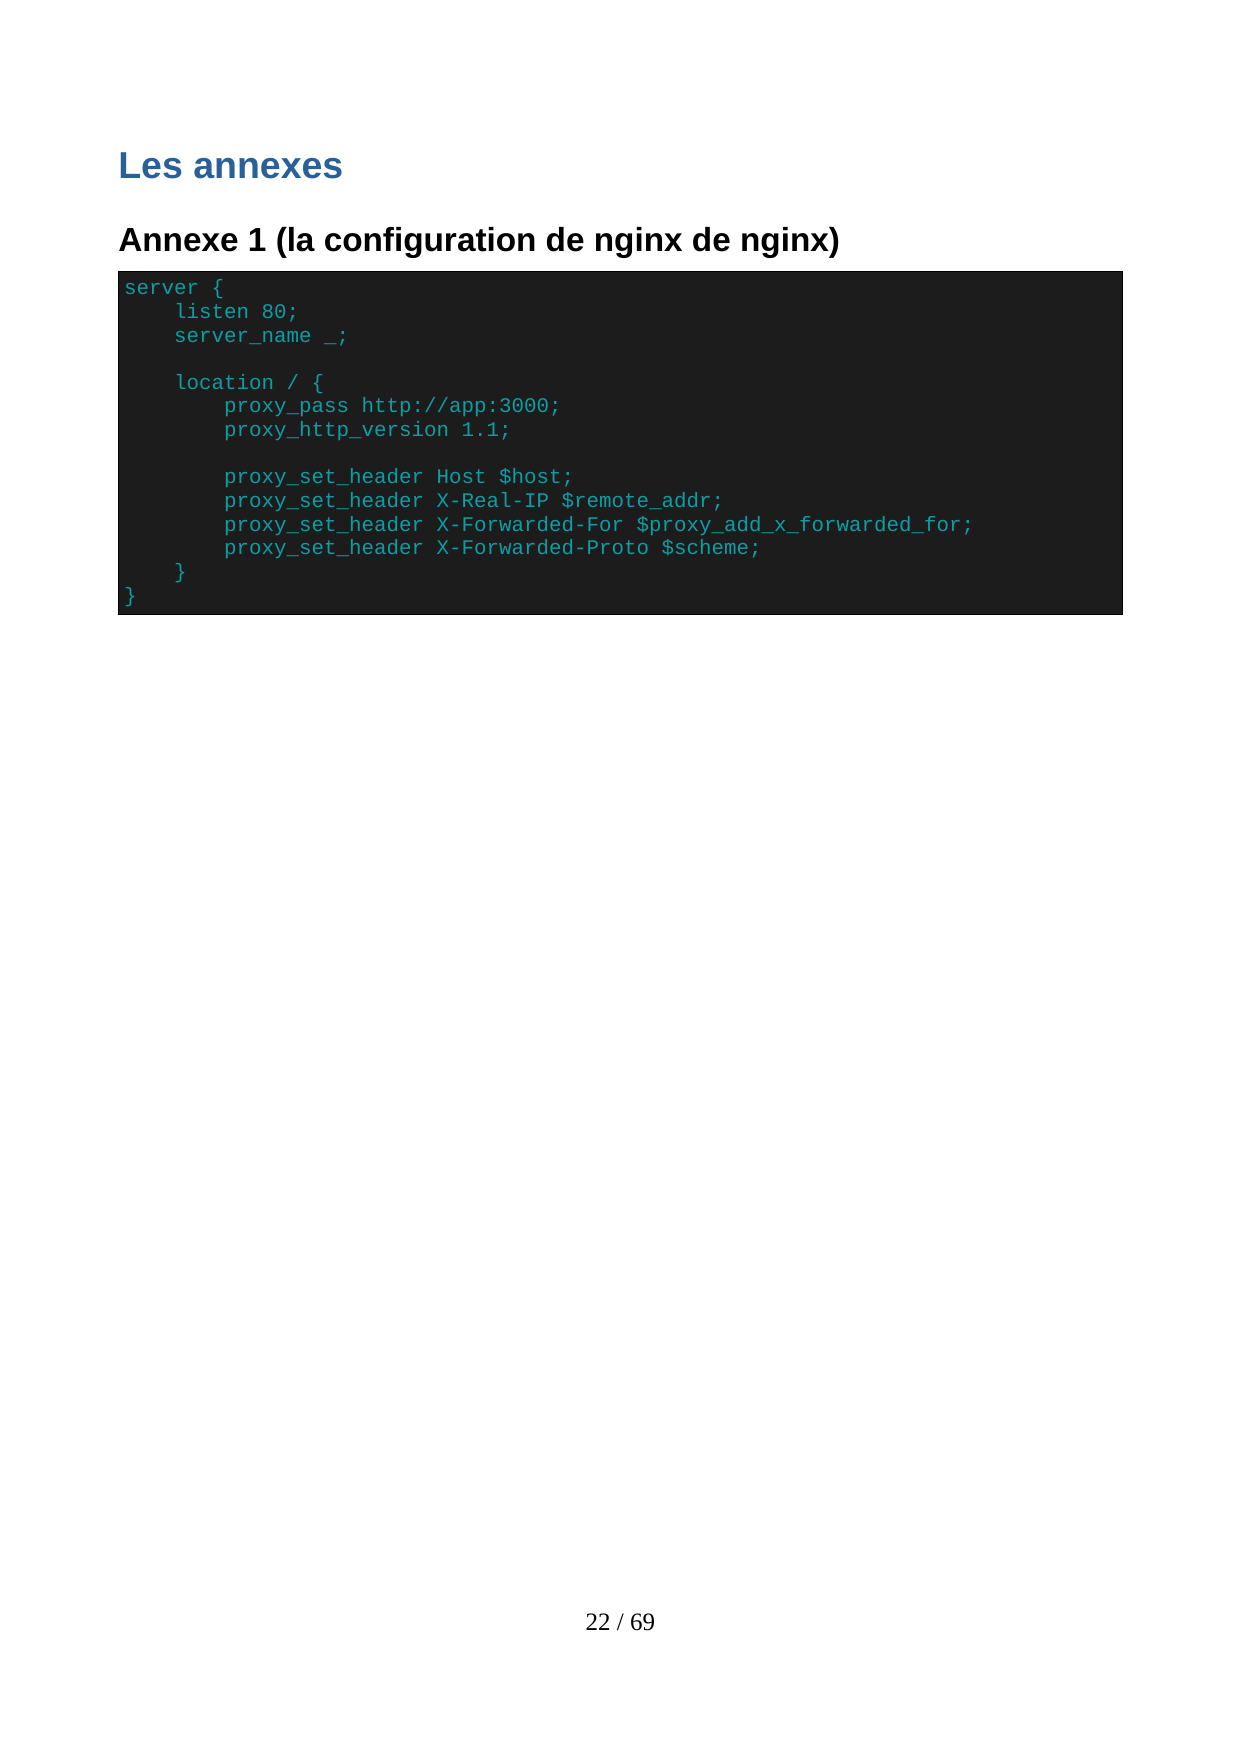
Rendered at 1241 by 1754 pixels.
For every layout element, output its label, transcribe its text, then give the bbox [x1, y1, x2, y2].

table_header server { listen 80; server_name _; location / { proxy_pass http://app:3000; proxy_http_version 1.1; proxy_set_header Host $host; proxy_set_header X-Real-IP $remote_addr; proxy_set_header X-Forwarded-For $proxy_add_x_forwarded_for; proxy_set_header X-Forwarded-Proto $scheme; } } [119, 272, 1122, 614]
subtitle Les annexes [118, 143, 1122, 186]
subtitle Annexe 1 (la configuration de nginx de nginx) [118, 219, 1122, 258]
